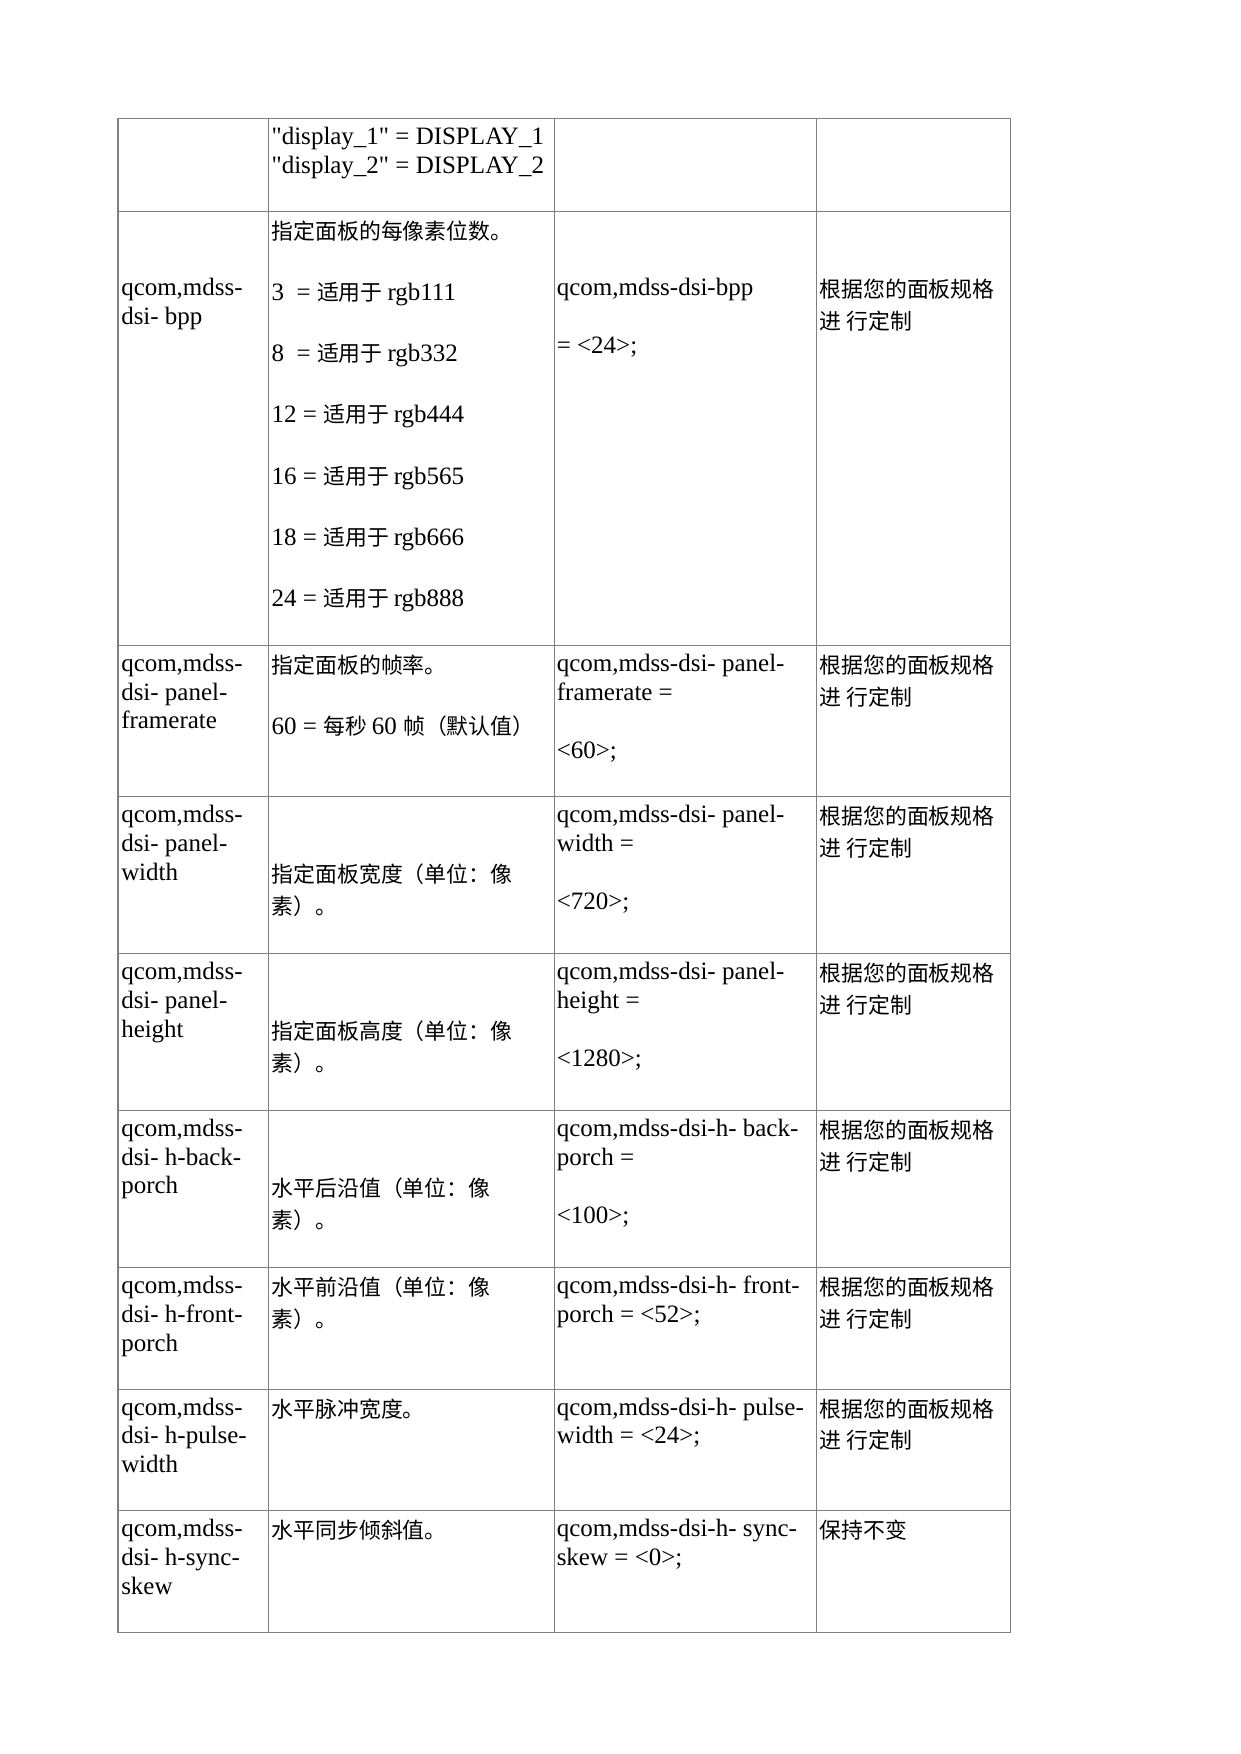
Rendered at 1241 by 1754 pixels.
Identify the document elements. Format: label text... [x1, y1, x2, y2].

table_cell "display_1" = DISPLAY_1 "display_2" = DISPLAY_2 [269, 119, 554, 211]
table_cell 水平同步倾斜值。 [269, 1511, 554, 1632]
table_cell 指定面板的每像素位数。 3 = 适用于 rgb111 8 = 适用于 rgb332 12 = 适用于 rgb444 16 = 适用于 rgb565 18 = 适用于 rgb666 24 = 适用于 rgb888 [269, 212, 554, 645]
table_cell 根据您的面板规格进 行定制 [817, 1268, 1010, 1389]
table_cell 根据您的面板规格进 行定制 [817, 212, 1010, 645]
table_cell 根据您的面板规格进 行定制 [817, 1390, 1010, 1510]
table_cell 根据您的面板规格进 行定制 [817, 797, 1010, 953]
table_cell qcom,mdss-dsi- h-front-porch [119, 1268, 268, 1389]
table_cell qcom,mdss-dsi- panel-height = <1280>; [555, 954, 816, 1110]
table_cell qcom,mdss-dsi-h- pulse-width = <24>; [555, 1390, 816, 1510]
table_cell qcom,mdss-dsi- h-pulse-width [119, 1390, 268, 1510]
table_cell qcom,mdss-dsi- h-sync-skew [119, 1511, 268, 1632]
table_cell qcom,mdss-dsi- panel-height [119, 954, 268, 1110]
table_cell qcom,mdss-dsi- bpp [119, 212, 268, 645]
table_cell 水平前沿值（单位：像素）。 [269, 1268, 554, 1389]
table_cell 水平后沿值（单位：像素）。 [269, 1111, 554, 1267]
table_cell qcom,mdss-dsi- panel-width [119, 797, 268, 953]
table_cell 根据您的面板规格进 行定制 [817, 646, 1010, 796]
table_cell qcom,mdss-dsi-h- front-porch = <52>; [555, 1268, 816, 1389]
table_cell 根据您的面板规格进 行定制 [817, 1111, 1010, 1267]
table_cell qcom,mdss-dsi-bpp = <24>; [555, 212, 816, 645]
table_cell 保持不变 [817, 1511, 1010, 1632]
table_cell [555, 119, 816, 211]
table_cell qcom,mdss-dsi- h-back-porch [119, 1111, 268, 1267]
table_cell 根据您的面板规格进 行定制 [817, 954, 1010, 1110]
table_cell qcom,mdss-dsi- panel-width = <720>; [555, 797, 816, 953]
table_cell 指定面板宽度（单位：像素）。 [269, 797, 554, 953]
table_cell qcom,mdss-dsi- panel-framerate [119, 646, 268, 796]
table_cell qcom,mdss-dsi-h- sync-skew = <0>; [555, 1511, 816, 1632]
table_cell 指定面板的帧率。 60 = 每秒 60 帧（默认值） [269, 646, 554, 796]
table_cell 水平脉冲宽度。 [269, 1390, 554, 1510]
table_cell 指定面板高度（单位：像素）。 [269, 954, 554, 1110]
table_cell qcom,mdss-dsi- panel-framerate = <60>; [555, 646, 816, 796]
table_cell qcom,mdss-dsi-h- back-porch = <100>; [555, 1111, 816, 1267]
table_cell [817, 119, 1010, 211]
table_cell [119, 119, 268, 211]
